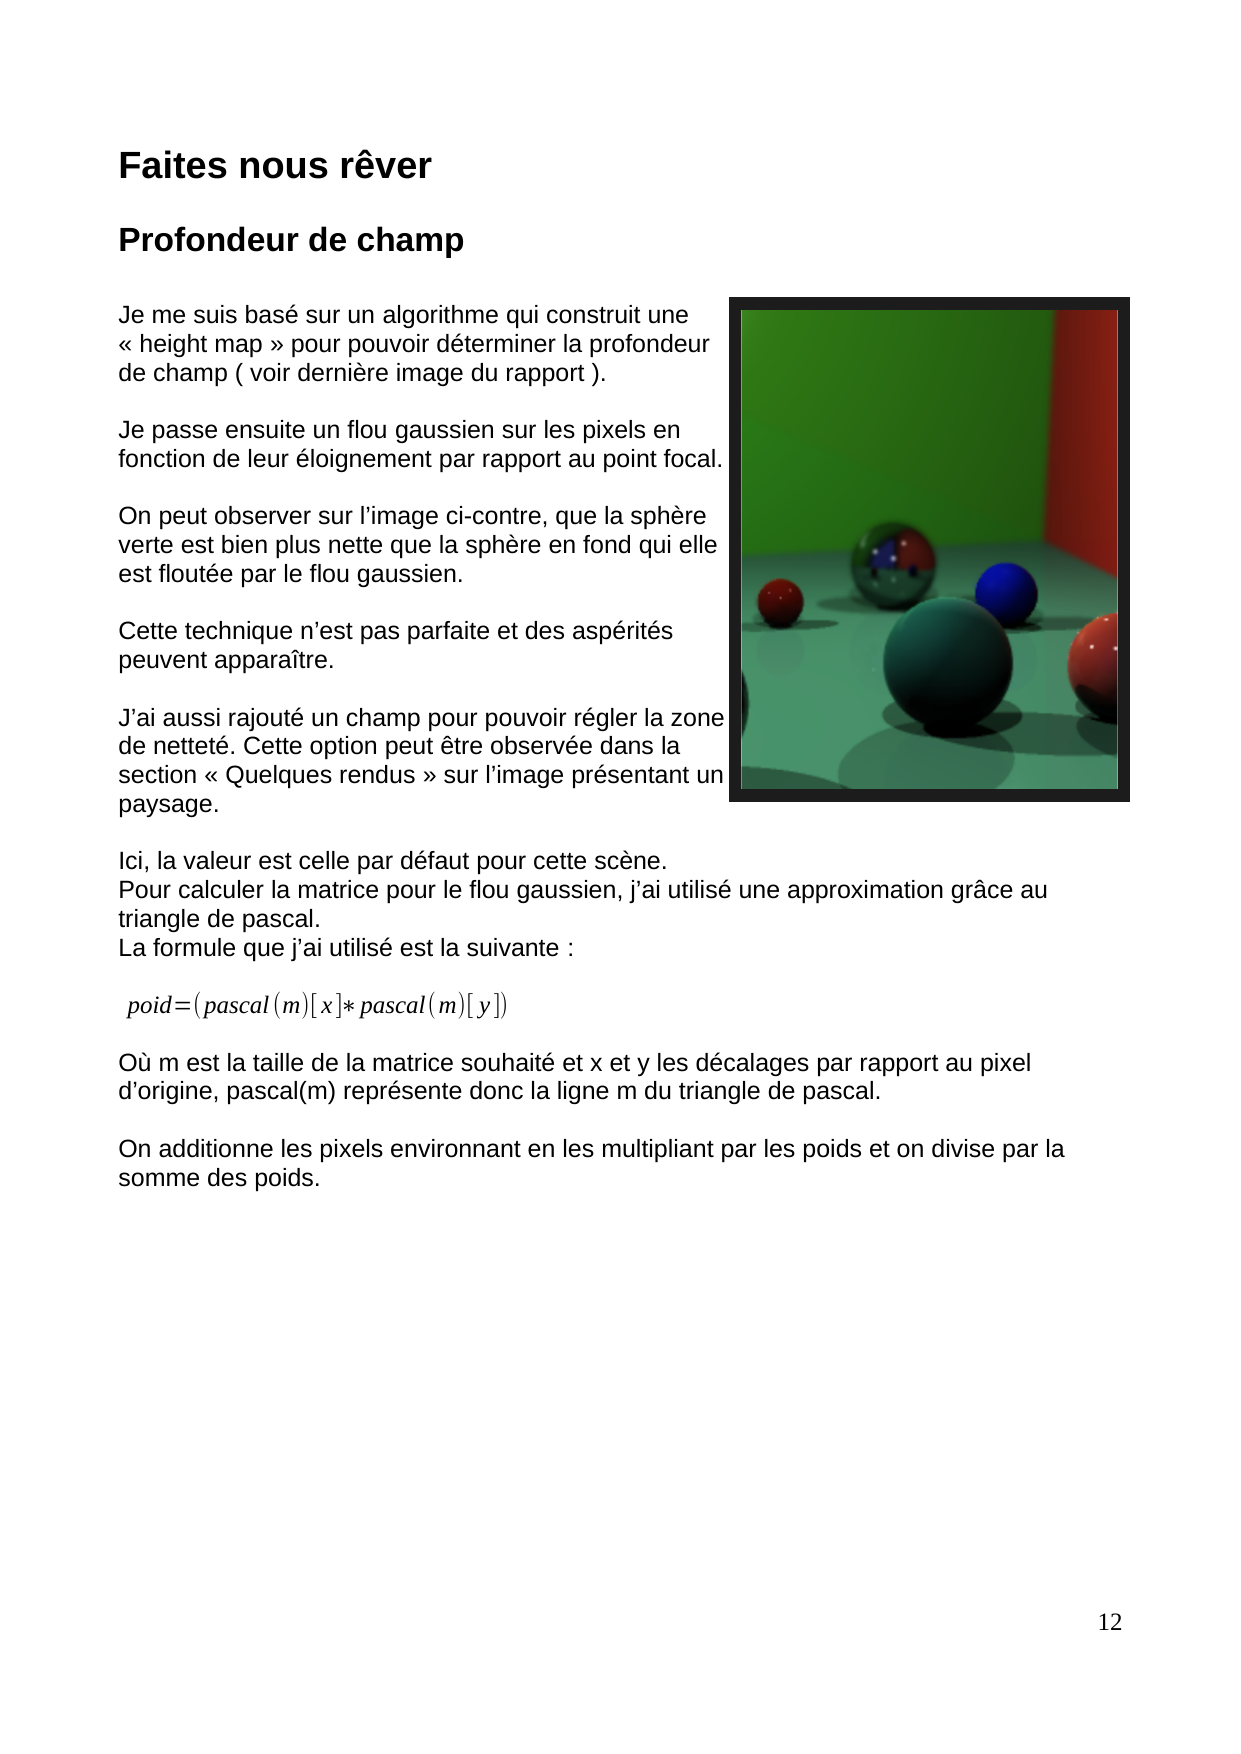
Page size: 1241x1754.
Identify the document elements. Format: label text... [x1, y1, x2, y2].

subtitle Faites nous rêver [118, 143, 1122, 187]
text J’ai aussi rajouté un champ pour pouvoir régler la zone de netteté. Cette option peut être observée dans la section « Quelques rendus » sur l’image présentant un paysage. [118, 702, 1122, 817]
text On peut observer sur l’image ci-contre, que la sphère verte est bien plus nette que la sphère en fond qui elle est floutée par le flou gaussien. [118, 501, 729, 587]
text Je passe ensuite un flou gaussien sur les pixels en fonction de leur éloignement par rapport au point focal. [118, 415, 729, 472]
picture [741, 310, 1118, 789]
text Pour calculer la matrice pour le flou gaussien, j’ai utilisé une approximation grâce au triangle de pascal. [118, 875, 1122, 932]
text Je me suis basé sur un algorithme qui construit une « height map » pour pouvoir déterminer la profondeur de champ ( voir dernière image du rapport ). [118, 300, 729, 386]
text On additionne les pixels environnant en les multipliant par les poids et on divise par la somme des poids. [118, 1134, 1122, 1191]
text Où m est la taille de la matrice souhaité et x et y les décalages par rapport au pixel d’origine, pascal(m) représente donc la ligne m du triangle de pascal. [118, 1047, 1122, 1105]
text La formule que j’ai utilisé est la suivante : [118, 932, 1122, 961]
subtitle Profondeur de champ [118, 220, 1122, 259]
text Ici, la valeur est celle par défaut pour cette scène. [118, 846, 1122, 875]
text Cette technique n’est pas parfaite et des aspérités peuvent apparaître. [118, 616, 729, 674]
